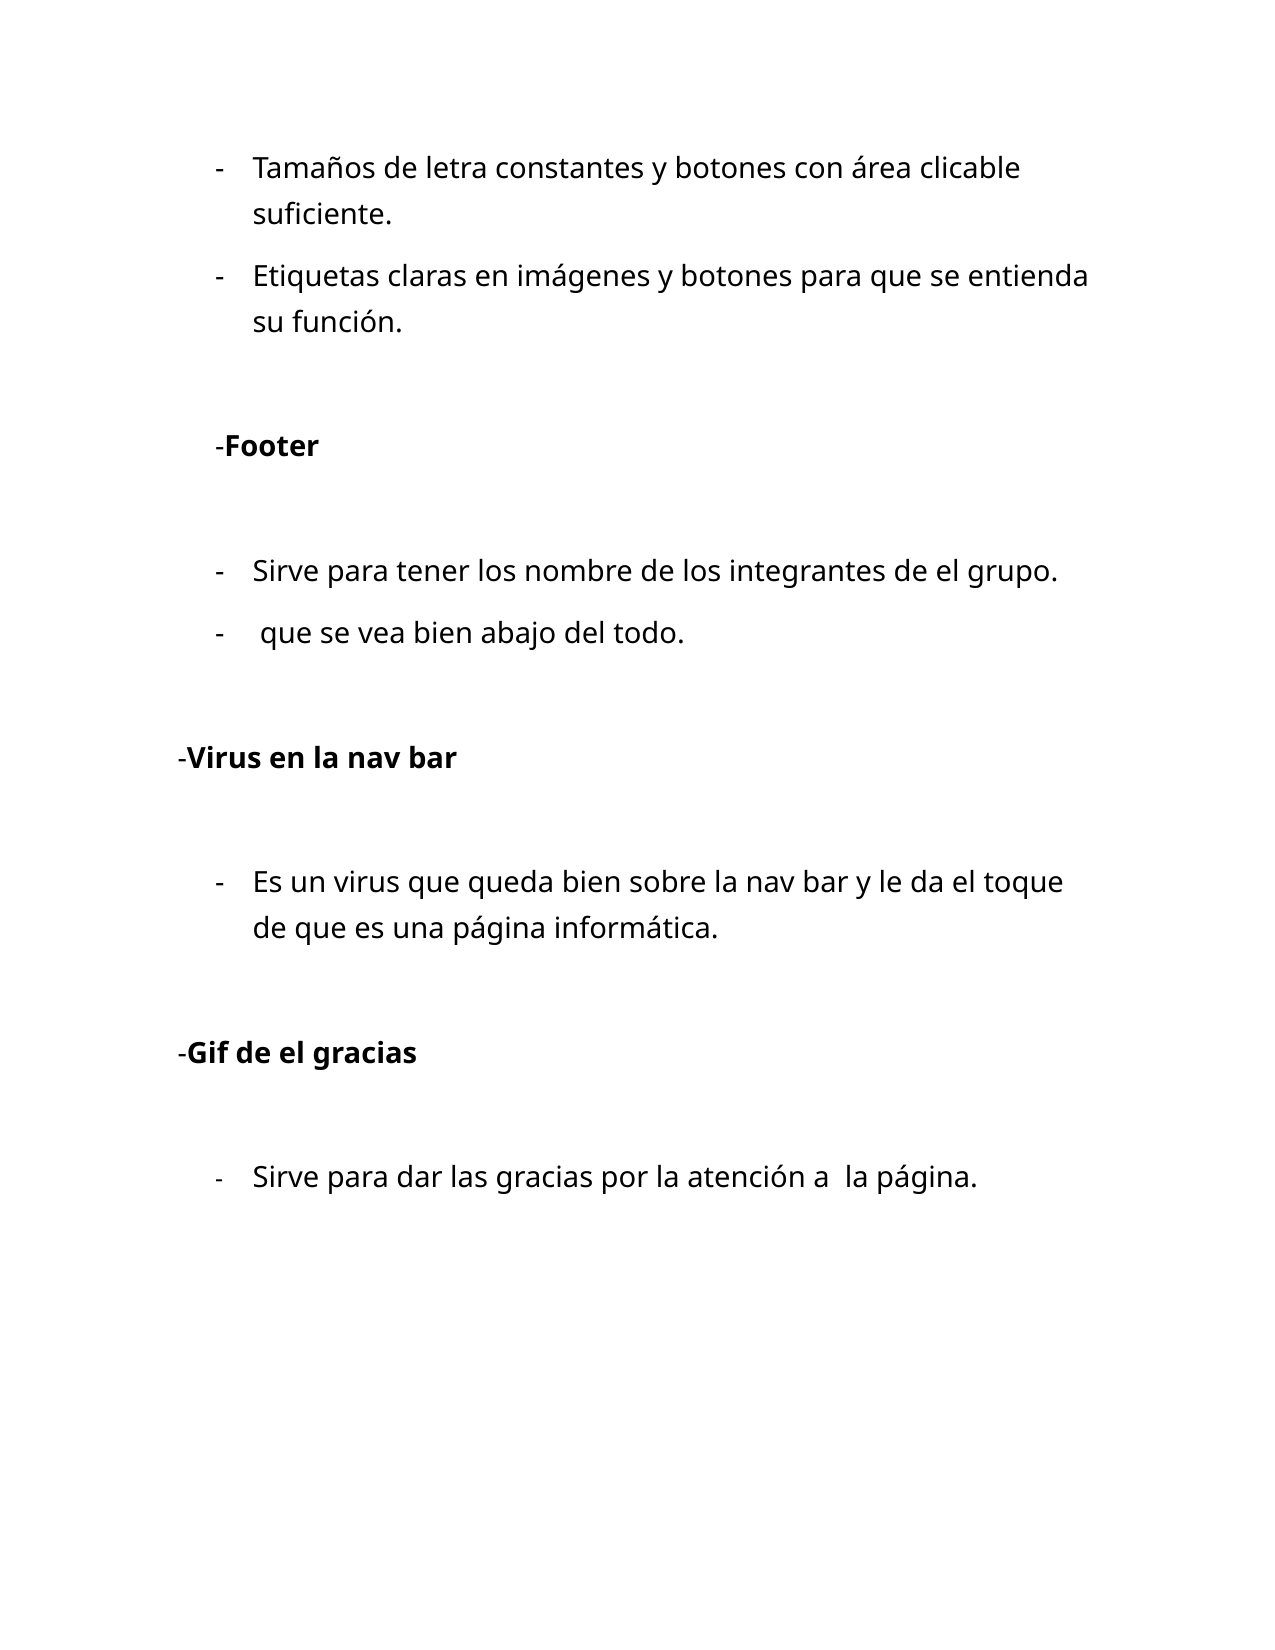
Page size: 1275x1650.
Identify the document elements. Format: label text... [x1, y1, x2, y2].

text -Gif de el gracias [177, 1032, 1098, 1072]
list Sirve para dar las gracias por la atención a la página. [215, 1157, 1098, 1196]
list Tamaños de letra constantes y botones con área clicable suficiente. [215, 148, 1098, 233]
text -Footer [215, 426, 1098, 465]
list Es un virus que queda bien sobre la nav bar y le da el toque de que es una página informática. [215, 862, 1098, 947]
list Etiquetas claras en imágenes y botones para que se entienda su función. [215, 256, 1098, 341]
text -Virus en la nav bar [177, 737, 1098, 777]
list Sirve para tener los nombre de los integrantes de el grupo. [215, 550, 1098, 590]
list que se vea bien abajo del todo. [215, 613, 1098, 652]
